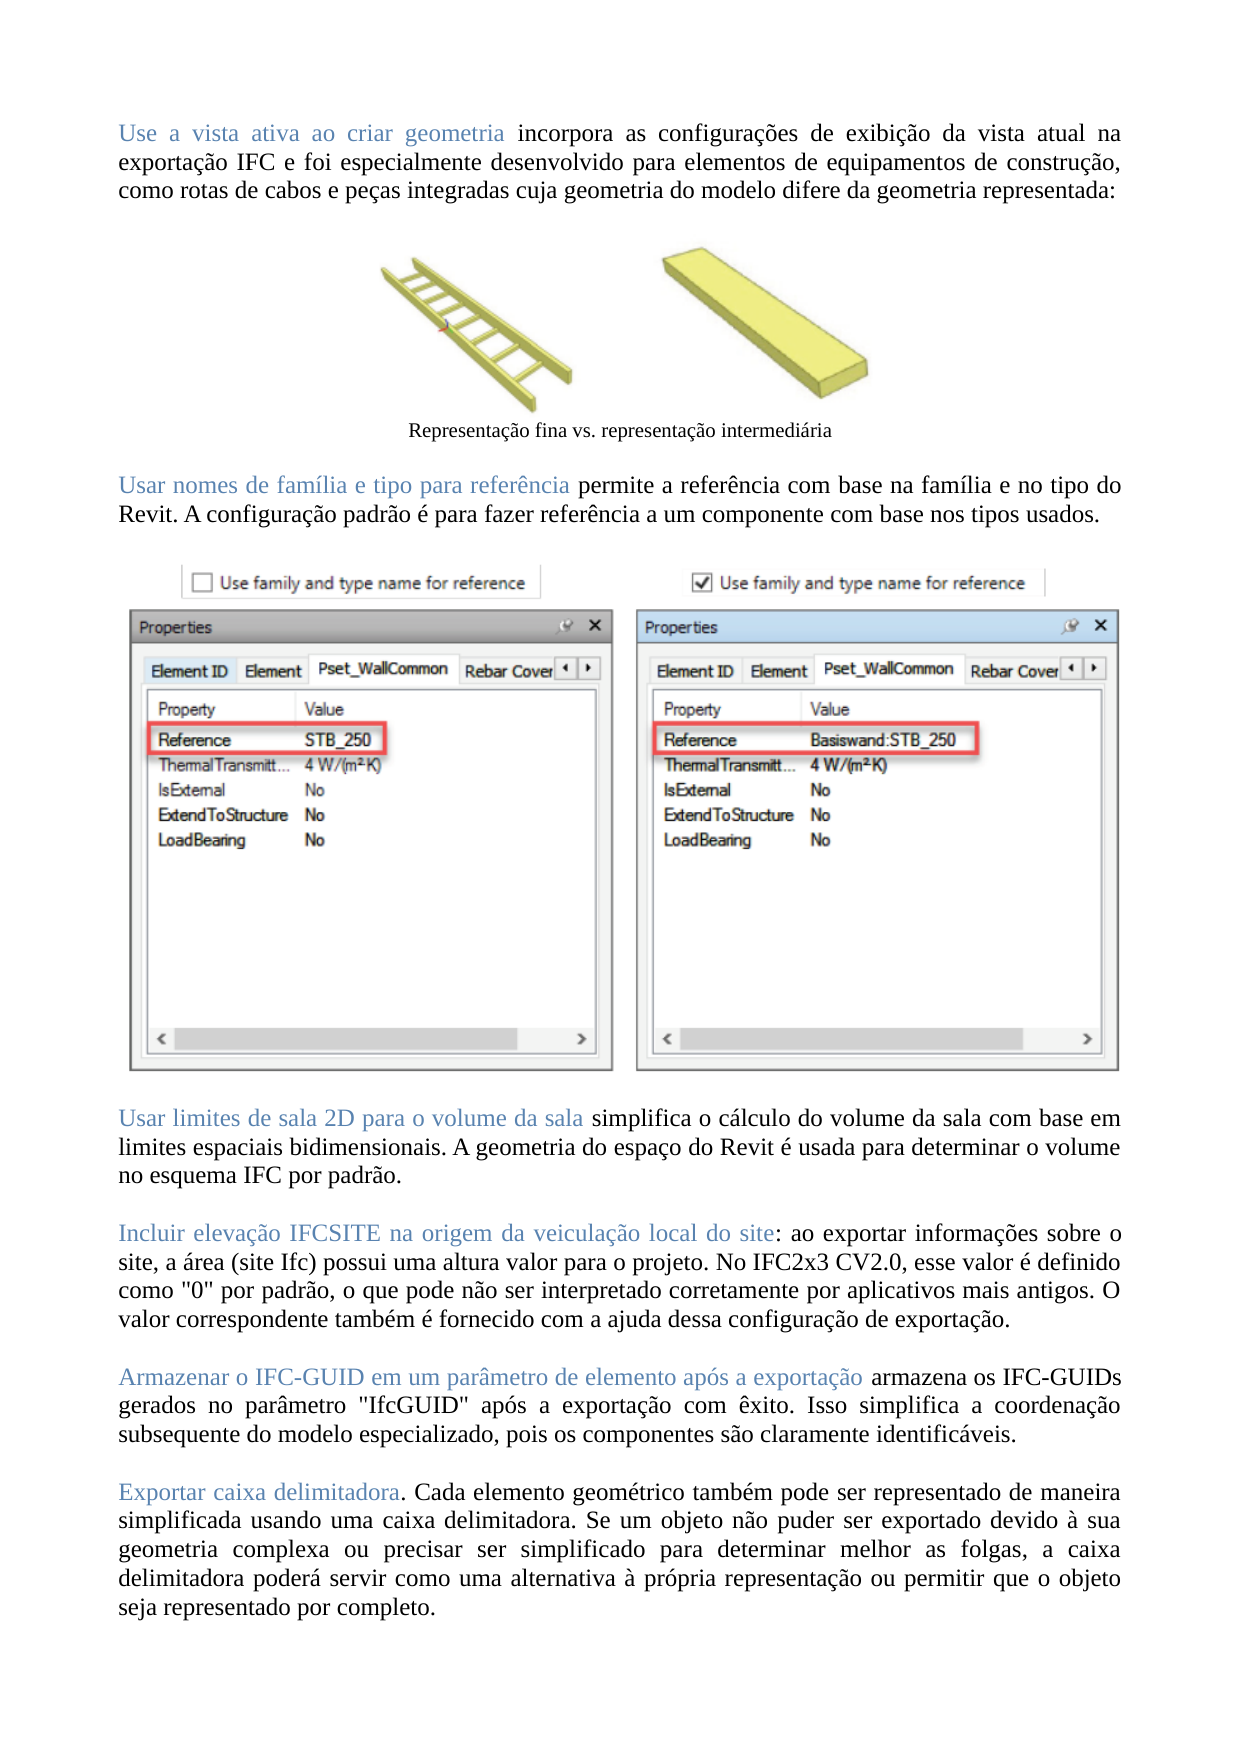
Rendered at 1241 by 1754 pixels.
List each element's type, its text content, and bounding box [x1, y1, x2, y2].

text Armazenar o IFC-GUID em um parâmetro de elemento após a exportação armazena os IFC-GUIDs gerados no parâmetro "IfcGUID" após a exportação com êxito. Isso simplifica a coordenação subsequente do modelo especializado, pois os componentes são claramente identificáveis. [118, 1362, 1122, 1448]
text Representação fina vs. representação intermediária [118, 233, 1122, 442]
text Usar nomes de família e tipo para referência permite a referência com base na família e no tipo do Revit. A configuração padrão é para fazer referência a um componente com base nos tipos usados. [118, 470, 1122, 528]
text Exportar caixa delimitadora. Cada elemento geométrico também pode ser representado de maneira simplificada usando uma caixa delimitadora. Se um objeto não puder ser exportado devido à sua geometria complexa ou precisar ser simplificado para determinar melhor as folgas, a caixa delimitadora poderá servir como uma alternativa à própria representação ou permitir que o objeto seja representado por completo. [118, 1477, 1122, 1621]
picture [364, 233, 876, 418]
picture [118, 556, 1123, 1075]
text Usar limites de sala 2D para o volume da sala simplifica o cálculo do volume da sala com base em limites espaciais bidimensionais. A geometria do espaço do Revit é usada para determinar o volume no esquema IFC por padrão. [118, 1103, 1122, 1189]
text Incluir elevação IFCSITE na origem da veiculação local do site: ao exportar informações sobre o site, a área (site Ifc) possui uma altura valor para o projeto. No IFC2x3 CV2.0, esse valor é definido como "0" por padrão, o que pode não ser interpretado corretamente por aplicativos mais antigos. O valor correspondente também é fornecido com a ajuda dessa configuração de exportação. [118, 1218, 1122, 1333]
text Use a vista ativa ao criar geometria incorpora as configurações de exibição da vista atual na exportação IFC e foi especialmente desenvolvido para elementos de equipamentos de construção, como rotas de cabos e peças integradas cuja geometria do modelo difere da geometria representada: [118, 118, 1122, 204]
